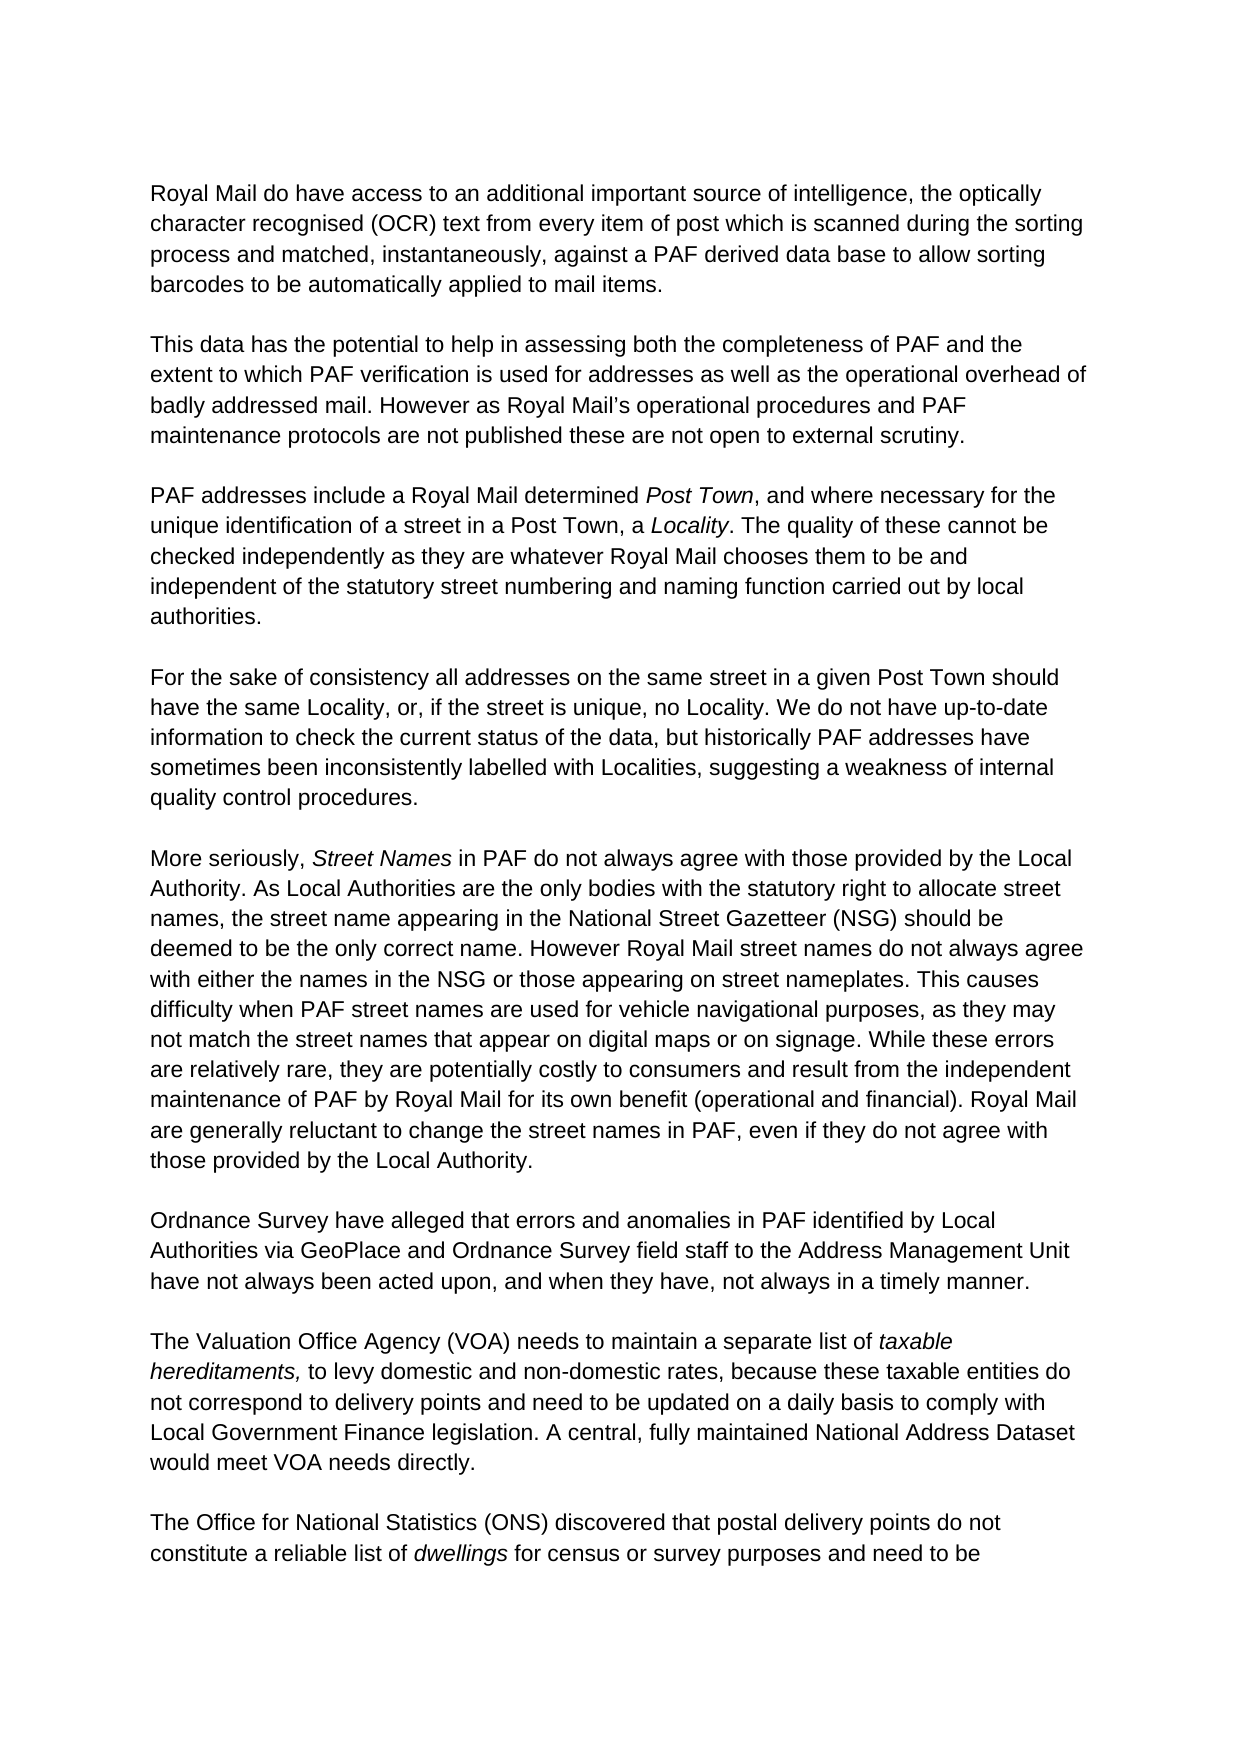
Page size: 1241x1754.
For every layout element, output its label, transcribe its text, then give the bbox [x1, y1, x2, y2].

text The Office for National Statistics (ONS) discovered that postal delivery points do not constitute a reliable list of dwellings for census or survey purposes and need to be [150, 1509, 1090, 1566]
text This data has the potential to help in assessing both the completeness of PAF and the extent to which PAF verification is used for addresses as well as the operational overhead of badly addressed mail. However as Royal Mail’s operational procedures and PAF maintenance protocols are not published these are not open to external scrutiny. [150, 331, 1090, 448]
text More seriously, Street Names in PAF do not always agree with those provided by the Local Authority. As Local Authorities are the only bodies with the statutory right to allocate street names, the street name appearing in the National Street Gazetteer (NSG) should be deemed to be the only correct name. However Royal Mail street names do not always agree with either the names in the NSG or those appearing on street nameplates. This causes difficulty when PAF street names are used for vehicle navigational purposes, as they may not match the street names that appear on digital maps or on signage. While these errors are relatively rare, they are potentially costly to consumers and result from the independent maintenance of PAF by Royal Mail for its own benefit (operational and financial). Royal Mail are generally reluctant to change the street names in PAF, even if they do not agree with those provided by the Local Authority. [150, 845, 1090, 1173]
text PAF addresses include a Royal Mail determined Post Town, and where necessary for the unique identification of a street in a Post Town, a Locality. The quality of these cannot be checked independently as they are whatever Royal Mail chooses them to be and independent of the statutory street numbering and naming function carried out by local authorities. [150, 482, 1090, 629]
text Ordnance Survey have alleged that errors and anomalies in PAF identified by Local Authorities via GeoPlace and Ordnance Survey field staff to the Address Management Unit have not always been acted upon, and when they have, not always in a timely manner. [150, 1207, 1090, 1294]
text For the sake of consistency all addresses on the same street in a given Post Town should have the same Locality, or, if the street is unique, no Locality. We do not have up-to-date information to check the current status of the data, but historically PAF addresses have sometimes been inconsistently labelled with Localities, suggesting a weakness of internal quality control procedures. [150, 663, 1090, 811]
text The Valuation Office Agency (VOA) needs to maintain a separate list of taxable hereditaments, to levy domestic and non-domestic rates, because these taxable entities do not correspond to delivery points and need to be updated on a daily basis to comply with Local Government Finance legislation. A central, fully maintained National Address Dataset would meet VOA needs directly. [150, 1328, 1090, 1475]
text Royal Mail do have access to an additional important source of intelligence, the optically character recognised (OCR) text from every item of post which is scanned during the sorting process and matched, instantaneously, against a PAF derived data base to allow sorting barcodes to be automatically applied to mail items. [150, 180, 1090, 297]
